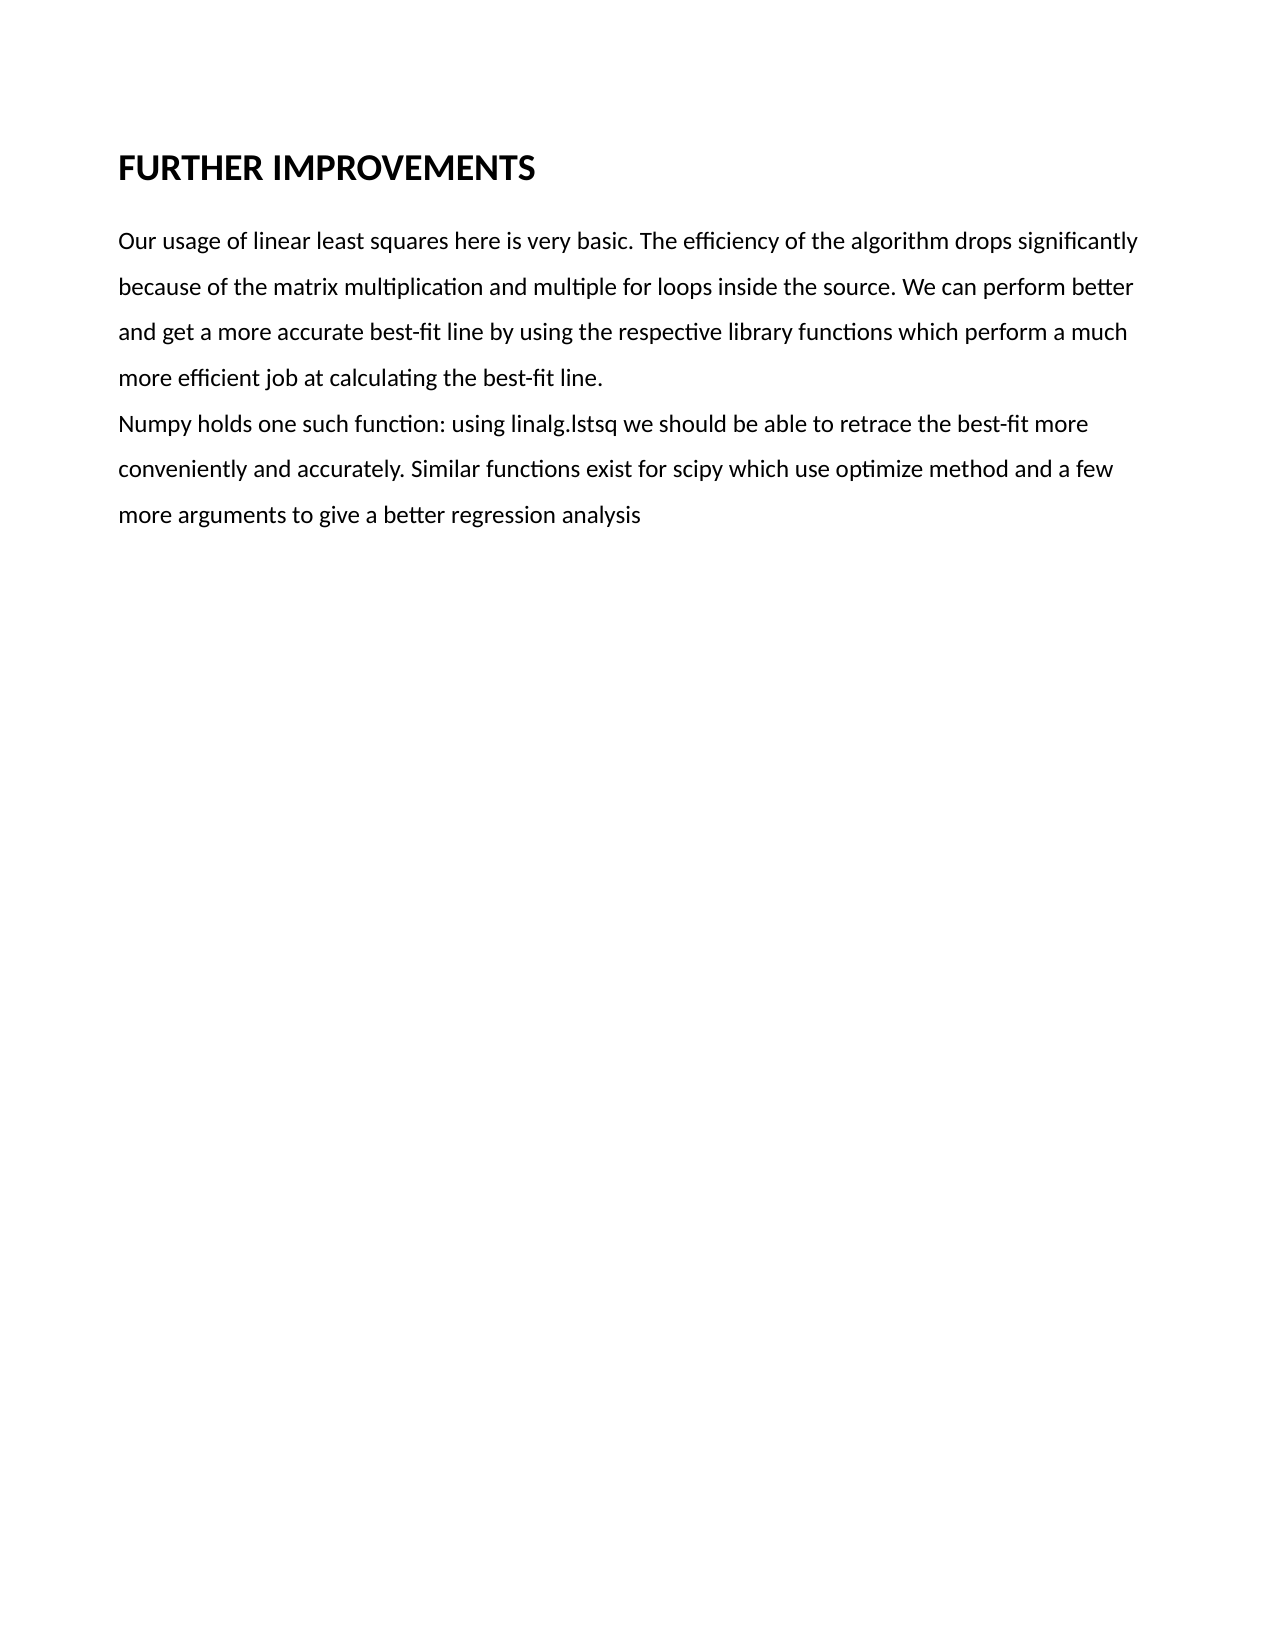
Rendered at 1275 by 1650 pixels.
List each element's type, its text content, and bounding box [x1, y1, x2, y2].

subtitle FURTHER IMPROVEMENTS [118, 143, 1157, 189]
text Our usage of linear least squares here is very basic. The efficiency of the algorithm drops significantly because of the matrix multiplication and multiple for loops inside the source. We can perform better and get a more accurate best-fit line by using the respective library functions which perform a much more efficient job at calculating the best-fit line. [118, 225, 1157, 393]
text Numpy holds one such function: using linalg.lstsq we should be able to retrace the best-fit more conveniently and accurately. Similar functions exist for scipy which use optimize method and a few more arguments to give a better regression analysis [118, 408, 1157, 530]
